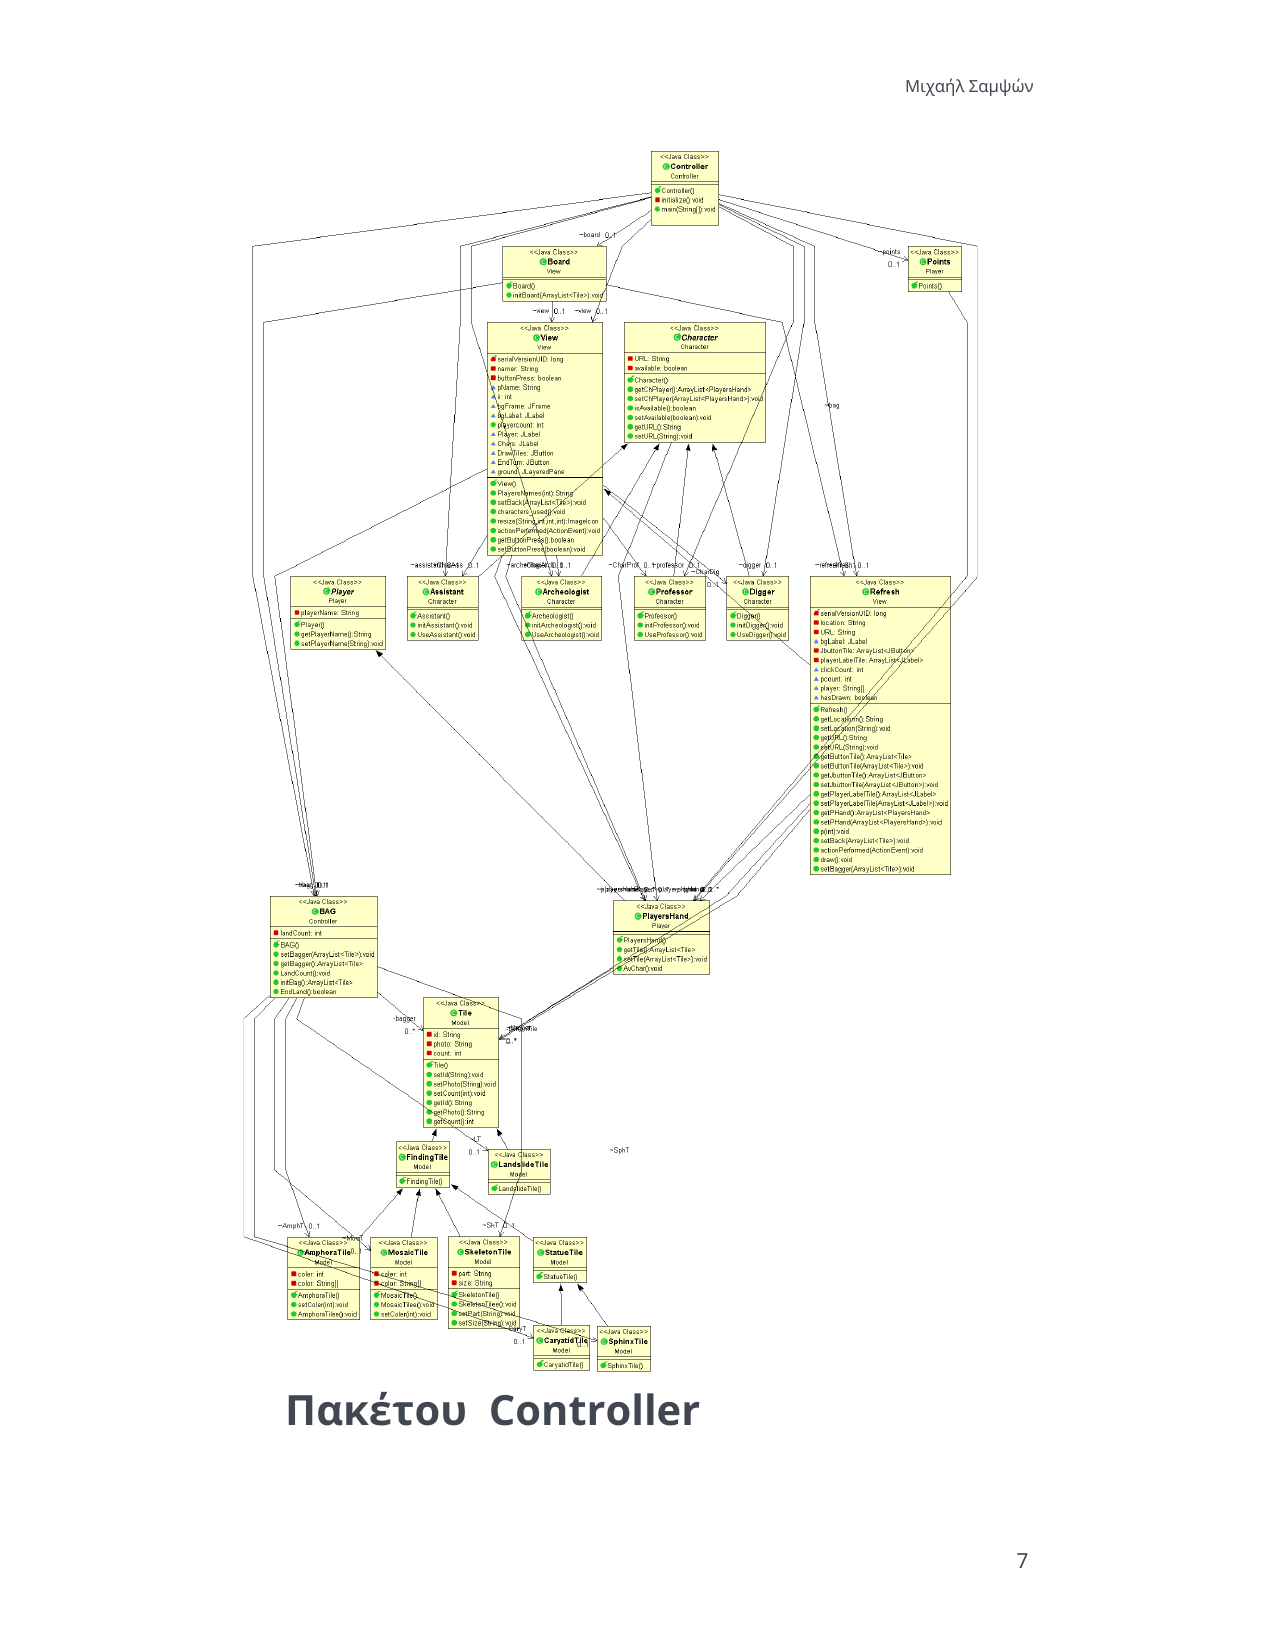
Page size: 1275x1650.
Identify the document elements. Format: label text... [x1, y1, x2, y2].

subtitle Πακέτου Controller [225, 150, 1034, 1438]
picture [243, 150, 978, 1373]
